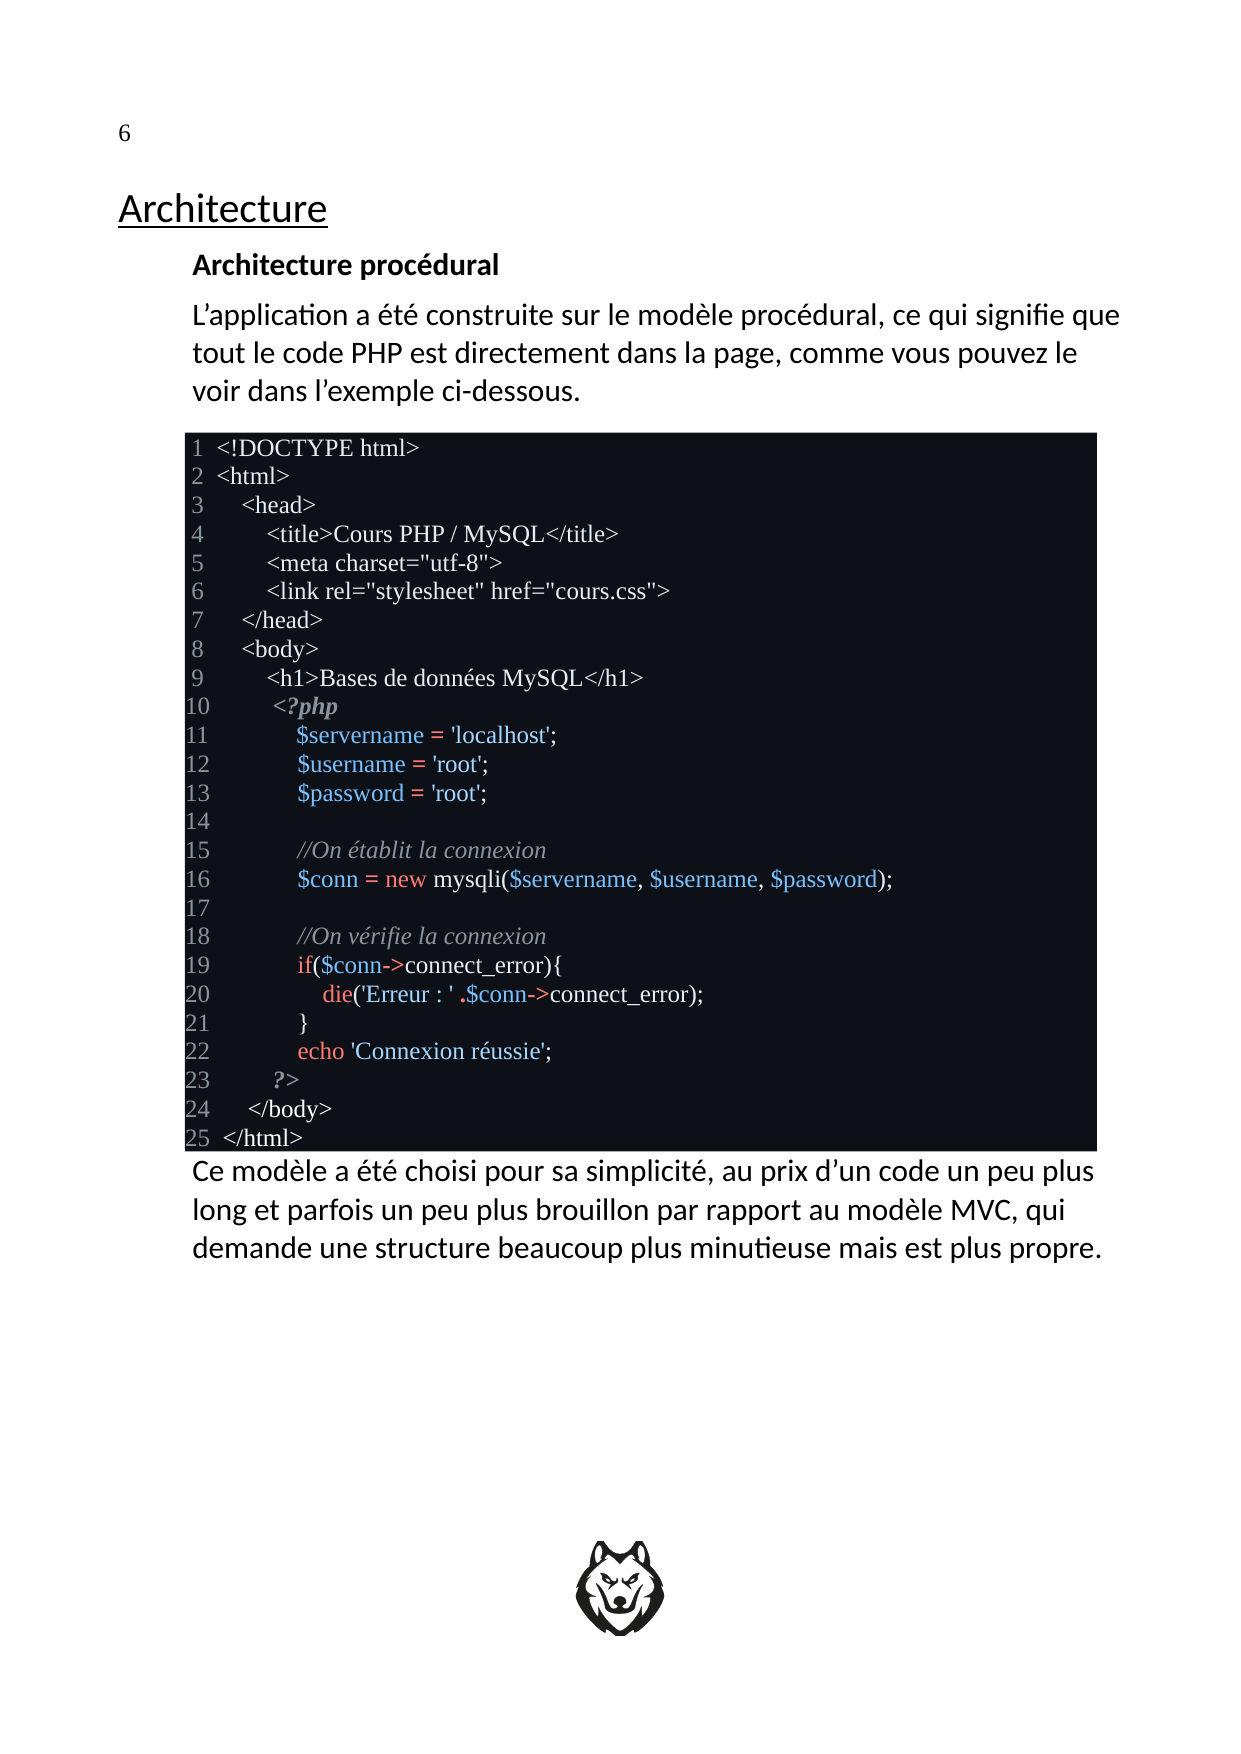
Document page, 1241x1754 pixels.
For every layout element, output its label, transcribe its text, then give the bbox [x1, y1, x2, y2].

text Architecture [118, 182, 1122, 233]
text L’application a été construite sur le modèle procédural, ce qui signifie que tout le code PHP est directement dans la page, comme vous pouvez le voir dans l’exemple ci-dessous. [192, 295, 1122, 409]
text Ce modèle a été choisi pour sa simplicité, au prix d’un code un peu plus long et parfois un peu plus brouillon par rapport au modèle MVC, qui demande une structure beaucoup plus minutieuse mais est plus propre. [192, 421, 1122, 1266]
text Architecture procédural [192, 245, 1122, 283]
